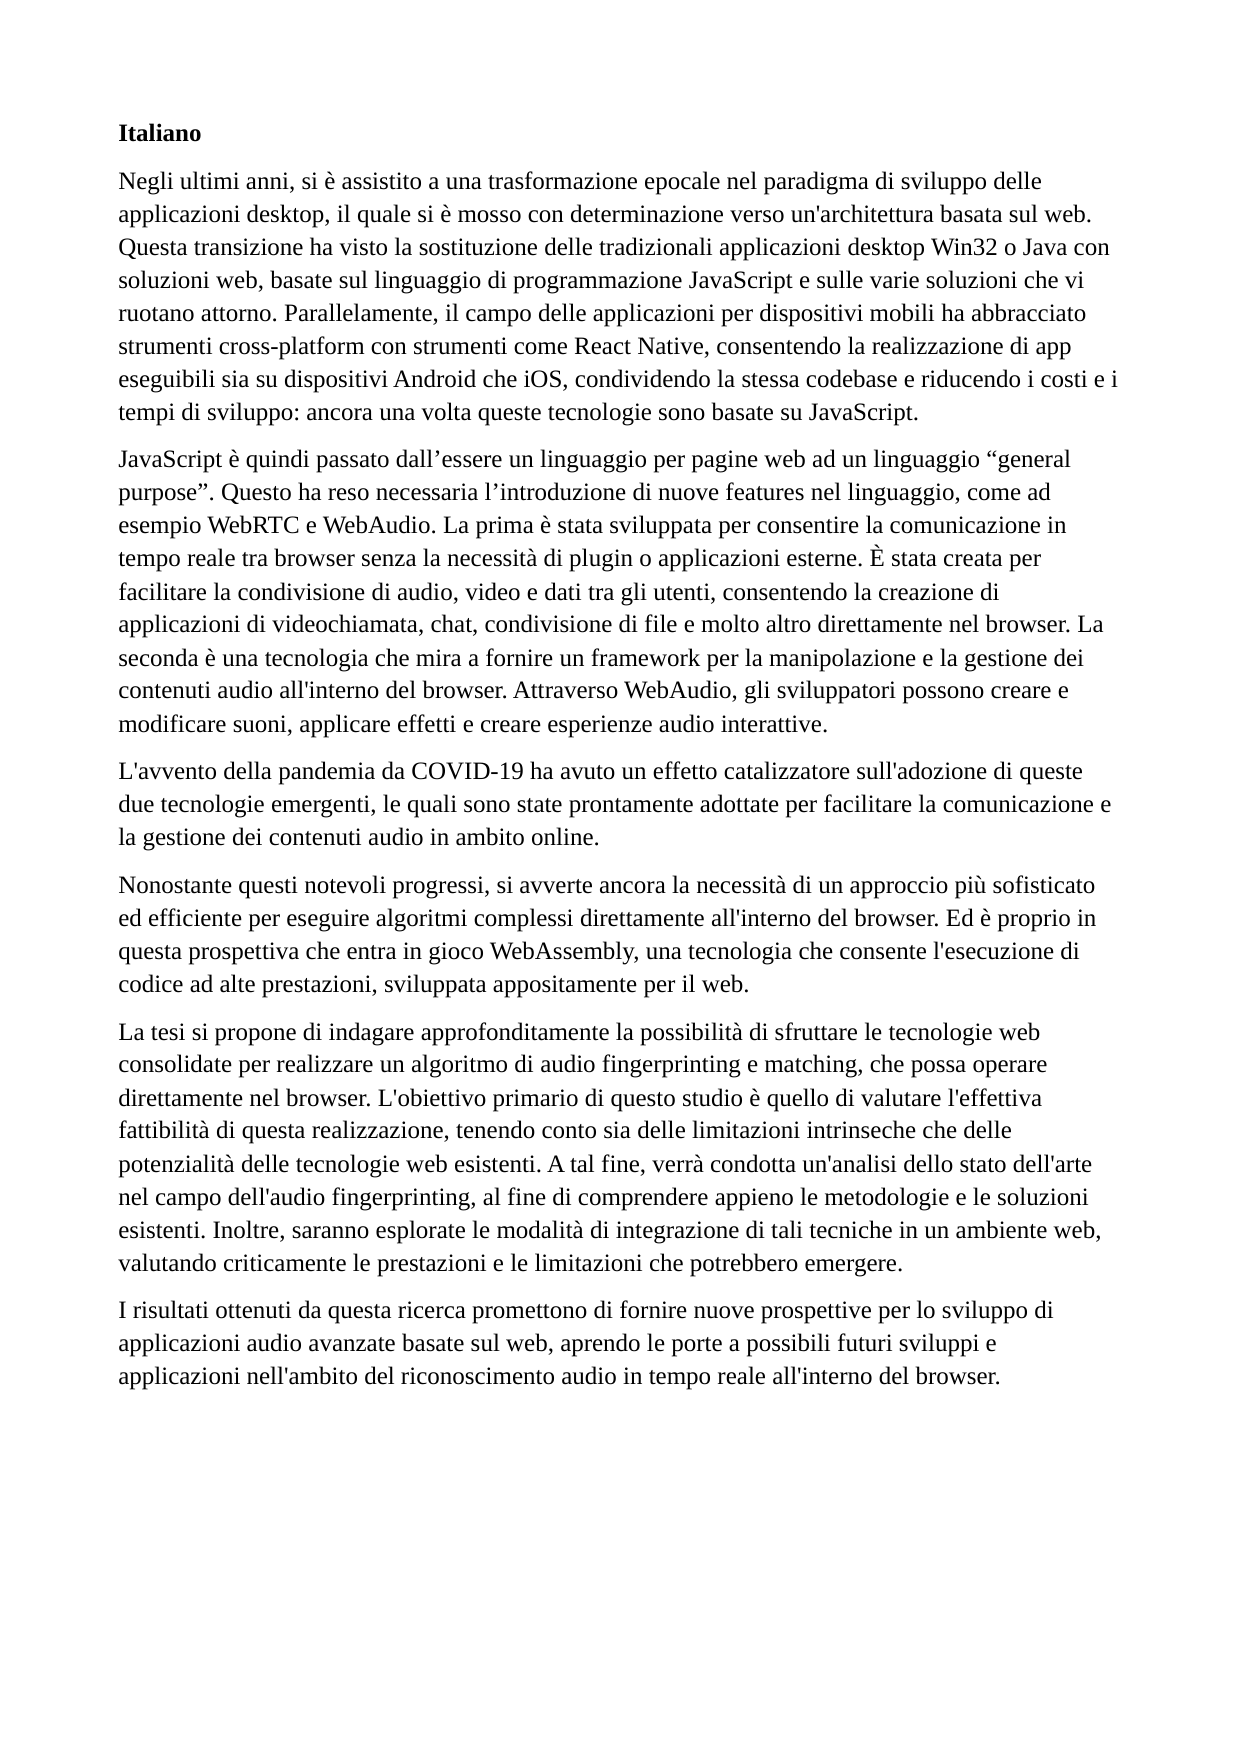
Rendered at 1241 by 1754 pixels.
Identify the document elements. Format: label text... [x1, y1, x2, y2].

text L'avvento della pandemia da COVID-19 ha avuto un effetto catalizzatore sull'adozione di queste due tecnologie emergenti, le quali sono state prontamente adottate per facilitare la comunicazione e la gestione dei contenuti audio in ambito online. [118, 756, 1122, 851]
text La tesi si propone di indagare approfonditamente la possibilità di sfruttare le tecnologie web consolidate per realizzare un algoritmo di audio fingerprinting e matching, che possa operare direttamente nel browser. L'obiettivo primario di questo studio è quello di valutare l'effettiva fattibilità di questa realizzazione, tenendo conto sia delle limitazioni intrinseche che delle potenzialità delle tecnologie web esistenti. A tal fine, verrà condotta un'analisi dello stato dell'arte nel campo dell'audio fingerprinting, al fine di comprendere appieno le metodologie e le soluzioni esistenti. Inoltre, saranno esplorate le modalità di integrazione di tali tecniche in un ambiente web, valutando criticamente le prestazioni e le limitazioni che potrebbero emergere. [118, 1017, 1122, 1276]
text Nonostante questi notevoli progressi, si avverte ancora la necessità di un approccio più sofisticato ed efficiente per eseguire algoritmi complessi direttamente all'interno del browser. Ed è proprio in questa prospettiva che entra in gioco WebAssembly, una tecnologia che consente l'esecuzione di codice ad alte prestazioni, sviluppata appositamente per il web. [118, 870, 1122, 998]
text JavaScript è quindi passato dall’essere un linguaggio per pagine web ad un linguaggio “general purpose”. Questo ha reso necessaria l’introduzione di nuove features nel linguaggio, come ad esempio WebRTC e WebAudio. La prima è stata sviluppata per consentire la comunicazione in tempo reale tra browser senza la necessità di plugin o applicazioni esterne. È stata creata per facilitare la condivisione di audio, video e dati tra gli utenti, consentendo la creazione di applicazioni di videochiamata, chat, condivisione di file e molto altro direttamente nel browser. La seconda è una tecnologia che mira a fornire un framework per la manipolazione e la gestione dei contenuti audio all'interno del browser. Attraverso WebAudio, gli sviluppatori possono creare e modificare suoni, applicare effetti e creare esperienze audio interattive. [118, 444, 1122, 737]
text I risultati ottenuti da questa ricerca promettono di fornire nuove prospettive per lo sviluppo di applicazioni audio avanzate basate sul web, aprendo le porte a possibili futuri sviluppi e applicazioni nell'ambito del riconoscimento audio in tempo reale all'interno del browser. [118, 1295, 1122, 1390]
text Italiano [118, 118, 1122, 147]
text Negli ultimi anni, si è assistito a una trasformazione epocale nel paradigma di sviluppo delle applicazioni desktop, il quale si è mosso con determinazione verso un'architettura basata sul web. Questa transizione ha visto la sostituzione delle tradizionali applicazioni desktop Win32 o Java con soluzioni web, basate sul linguaggio di programmazione JavaScript e sulle varie soluzioni che vi ruotano attorno. Parallelamente, il campo delle applicazioni per dispositivi mobili ha abbracciato strumenti cross-platform con strumenti come React Native, consentendo la realizzazione di app eseguibili sia su dispositivi Android che iOS, condividendo la stessa codebase e riducendo i costi e i tempi di sviluppo: ancora una volta queste tecnologie sono basate su JavaScript. [118, 166, 1122, 426]
